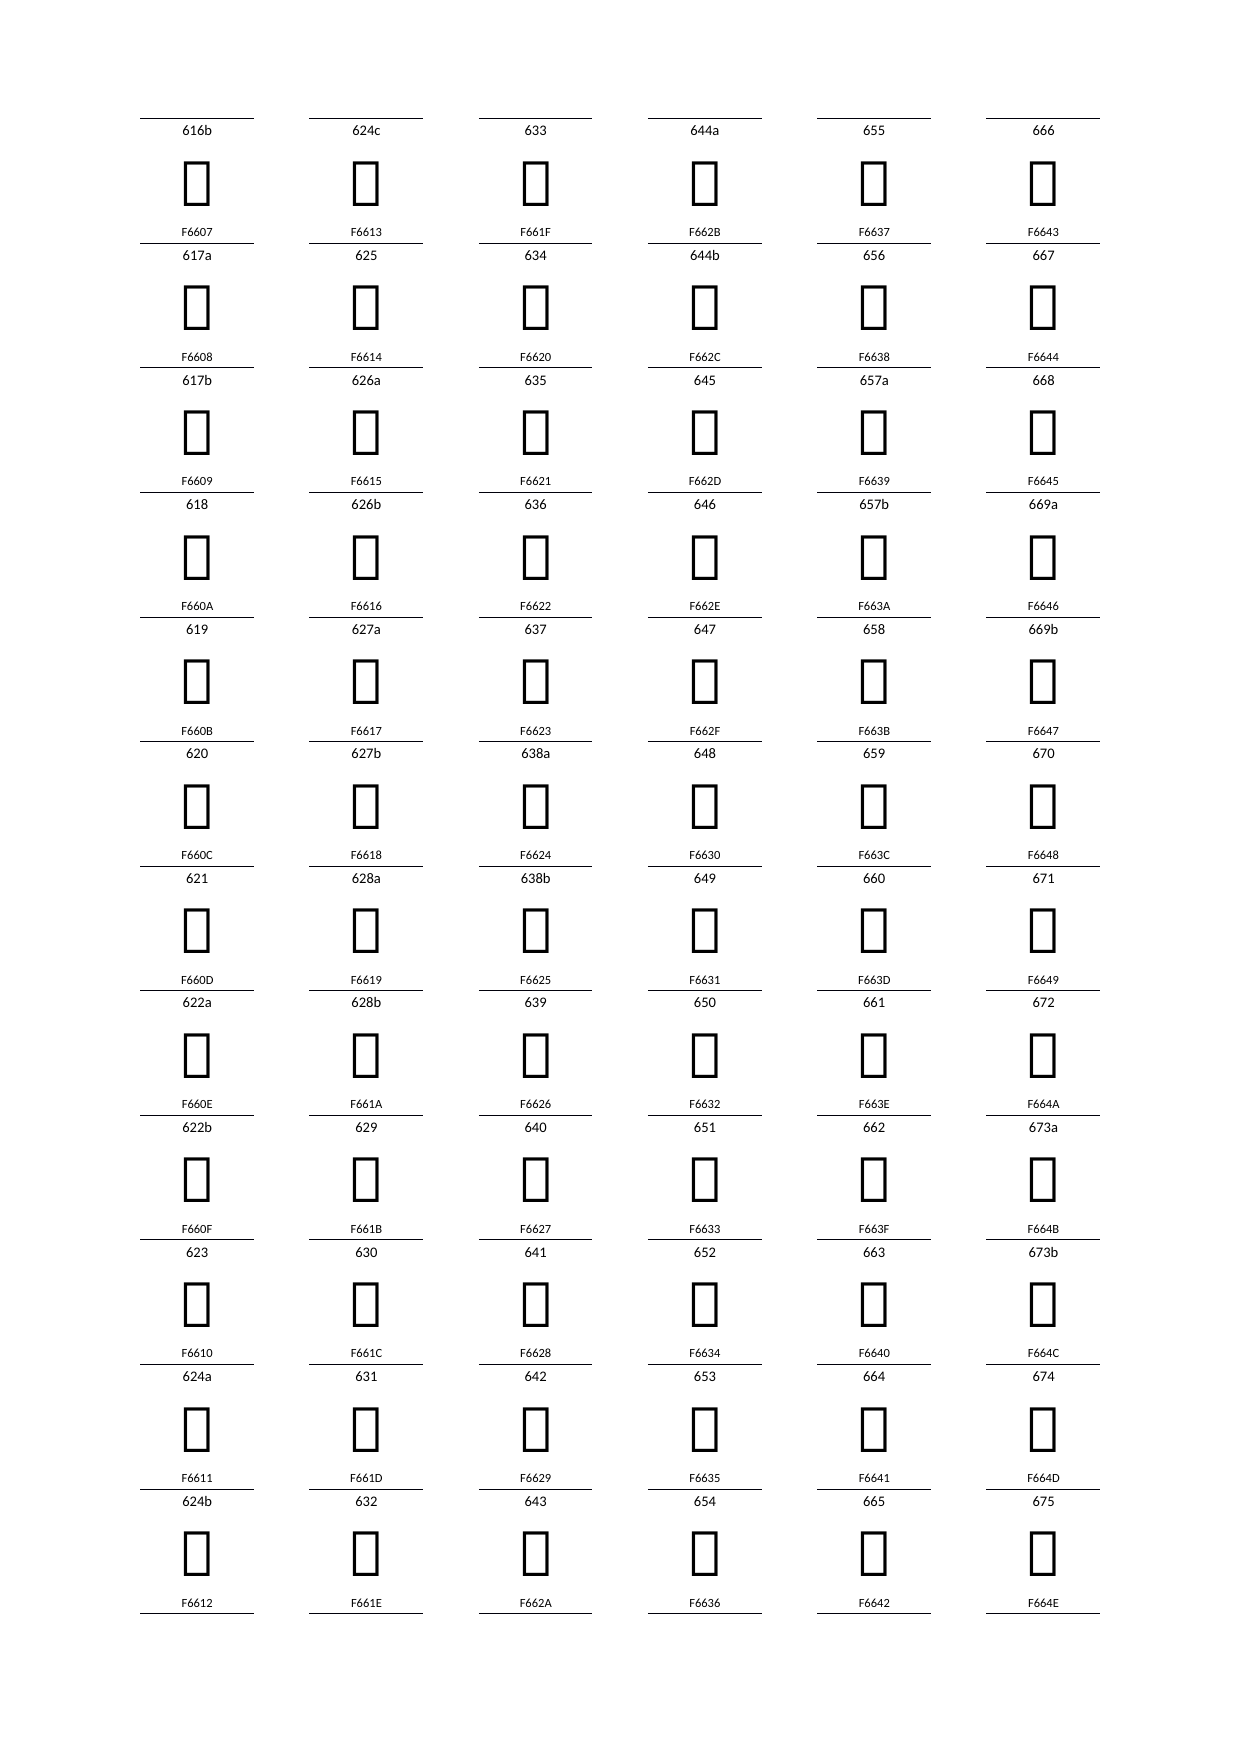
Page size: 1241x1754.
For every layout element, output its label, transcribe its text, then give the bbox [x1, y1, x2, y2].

table_cell 622a 󶘎 F660E [140, 991, 254, 1115]
table_cell 629 󶘛 F661B [309, 1116, 423, 1239]
table_cell 637 󶘣 F6623 [479, 618, 592, 741]
table_cell 636 󶘢 F6622 [479, 493, 592, 616]
table_cell 657a 󶘹 F6639 [817, 368, 931, 492]
table_cell 627b 󶘘 F6618 [309, 742, 423, 866]
table_cell 620 󶘌 F660C [140, 742, 254, 866]
table_cell 661 󶘾 F663E [817, 991, 931, 1115]
table_cell 628b 󶘚 F661A [309, 991, 423, 1115]
table_cell 646 󶘮 F662E [648, 493, 762, 616]
table_cell 624a 󶘑 F6611 [140, 1365, 254, 1488]
table_cell 633 󶘟 F661F [479, 119, 592, 243]
table_cell 626b 󶘖 F6616 [309, 493, 423, 616]
table_cell 648 󶘰 F6630 [648, 742, 762, 866]
table_cell 624c 󶘓 F6613 [309, 119, 423, 243]
table_cell 625 󶘔 F6614 [309, 244, 423, 367]
table_cell 658 󶘻 F663B [817, 618, 931, 741]
table_cell 665 󶙂 F6642 [817, 1490, 931, 1613]
table_cell 634 󶘠 F6620 [479, 244, 592, 367]
table_cell 673a 󶙋 F664B [986, 1116, 1100, 1239]
table_cell 647 󶘯 F662F [648, 618, 762, 741]
table_cell 631 󶘝 F661D [309, 1365, 423, 1488]
table_cell 663 󶙀 F6640 [817, 1240, 931, 1364]
table_cell 670 󶙈 F6648 [986, 742, 1100, 866]
table_cell 621 󶘍 F660D [140, 867, 254, 990]
table_cell 619 󶘋 F660B [140, 618, 254, 741]
table_cell 617b 󶘉 F6609 [140, 368, 254, 492]
table_cell 642 󶘩 F6629 [479, 1365, 592, 1488]
table_cell 623 󶘐 F6610 [140, 1240, 254, 1364]
table_cell 668 󶙅 F6645 [986, 368, 1100, 492]
table_cell 664 󶙁 F6641 [817, 1365, 931, 1488]
table_cell 666 󶙃 F6643 [986, 119, 1100, 243]
table_cell 630 󶘜 F661C [309, 1240, 423, 1364]
table_cell 673b 󶙌 F664C [986, 1240, 1100, 1364]
table_cell 644b 󶘬 F662C [648, 244, 762, 367]
table_cell 669a 󶙆 F6646 [986, 493, 1100, 616]
table_cell 650 󶘲 F6632 [648, 991, 762, 1115]
table_cell 656 󶘸 F6638 [817, 244, 931, 367]
table_cell 627a 󶘗 F6617 [309, 618, 423, 741]
table_cell 624b 󶘒 F6612 [140, 1490, 254, 1613]
table_cell 632 󶘞 F661E [309, 1490, 423, 1613]
table_cell 649 󶘱 F6631 [648, 867, 762, 990]
table_cell 640 󶘧 F6627 [479, 1116, 592, 1239]
table_cell 652 󶘴 F6634 [648, 1240, 762, 1364]
table_cell 641 󶘨 F6628 [479, 1240, 592, 1364]
table_cell 617a 󶘈 F6608 [140, 244, 254, 367]
table_cell 655 󶘷 F6637 [817, 119, 931, 243]
table_cell 657b 󶘺 F663A [817, 493, 931, 616]
table_cell 635 󶘡 F6621 [479, 368, 592, 492]
table_cell 671 󶙉 F6649 [986, 867, 1100, 990]
table_cell 616b 󶘇 F6607 [140, 119, 254, 243]
table_cell 651 󶘳 F6633 [648, 1116, 762, 1239]
table_cell 674 󶙍 F664D [986, 1365, 1100, 1488]
table_cell 618 󶘊 F660A [140, 493, 254, 616]
table_cell 653 󶘵 F6635 [648, 1365, 762, 1488]
table_cell 669b 󶙇 F6647 [986, 618, 1100, 741]
table_cell 626a 󶘕 F6615 [309, 368, 423, 492]
table_cell 672 󶙊 F664A [986, 991, 1100, 1115]
table_cell 638a 󶘤 F6624 [479, 742, 592, 866]
table_cell 639 󶘦 F6626 [479, 991, 592, 1115]
table_cell 667 󶙄 F6644 [986, 244, 1100, 367]
table_cell 622b 󶘏 F660F [140, 1116, 254, 1239]
table_cell 659 󶘼 F663C [817, 742, 931, 866]
table_cell 628a 󶘙 F6619 [309, 867, 423, 990]
table_cell 643 󶘪 F662A [479, 1490, 592, 1613]
table_cell 654 󶘶 F6636 [648, 1490, 762, 1613]
table_cell 638b 󶘥 F6625 [479, 867, 592, 990]
table_cell 675 󶙎 F664E [986, 1490, 1100, 1613]
table_cell 660 󶘽 F663D [817, 867, 931, 990]
table_cell 644a 󶘫 F662B [648, 119, 762, 243]
table_cell 662 󶘿 F663F [817, 1116, 931, 1239]
table_cell 645 󶘭 F662D [648, 368, 762, 492]
